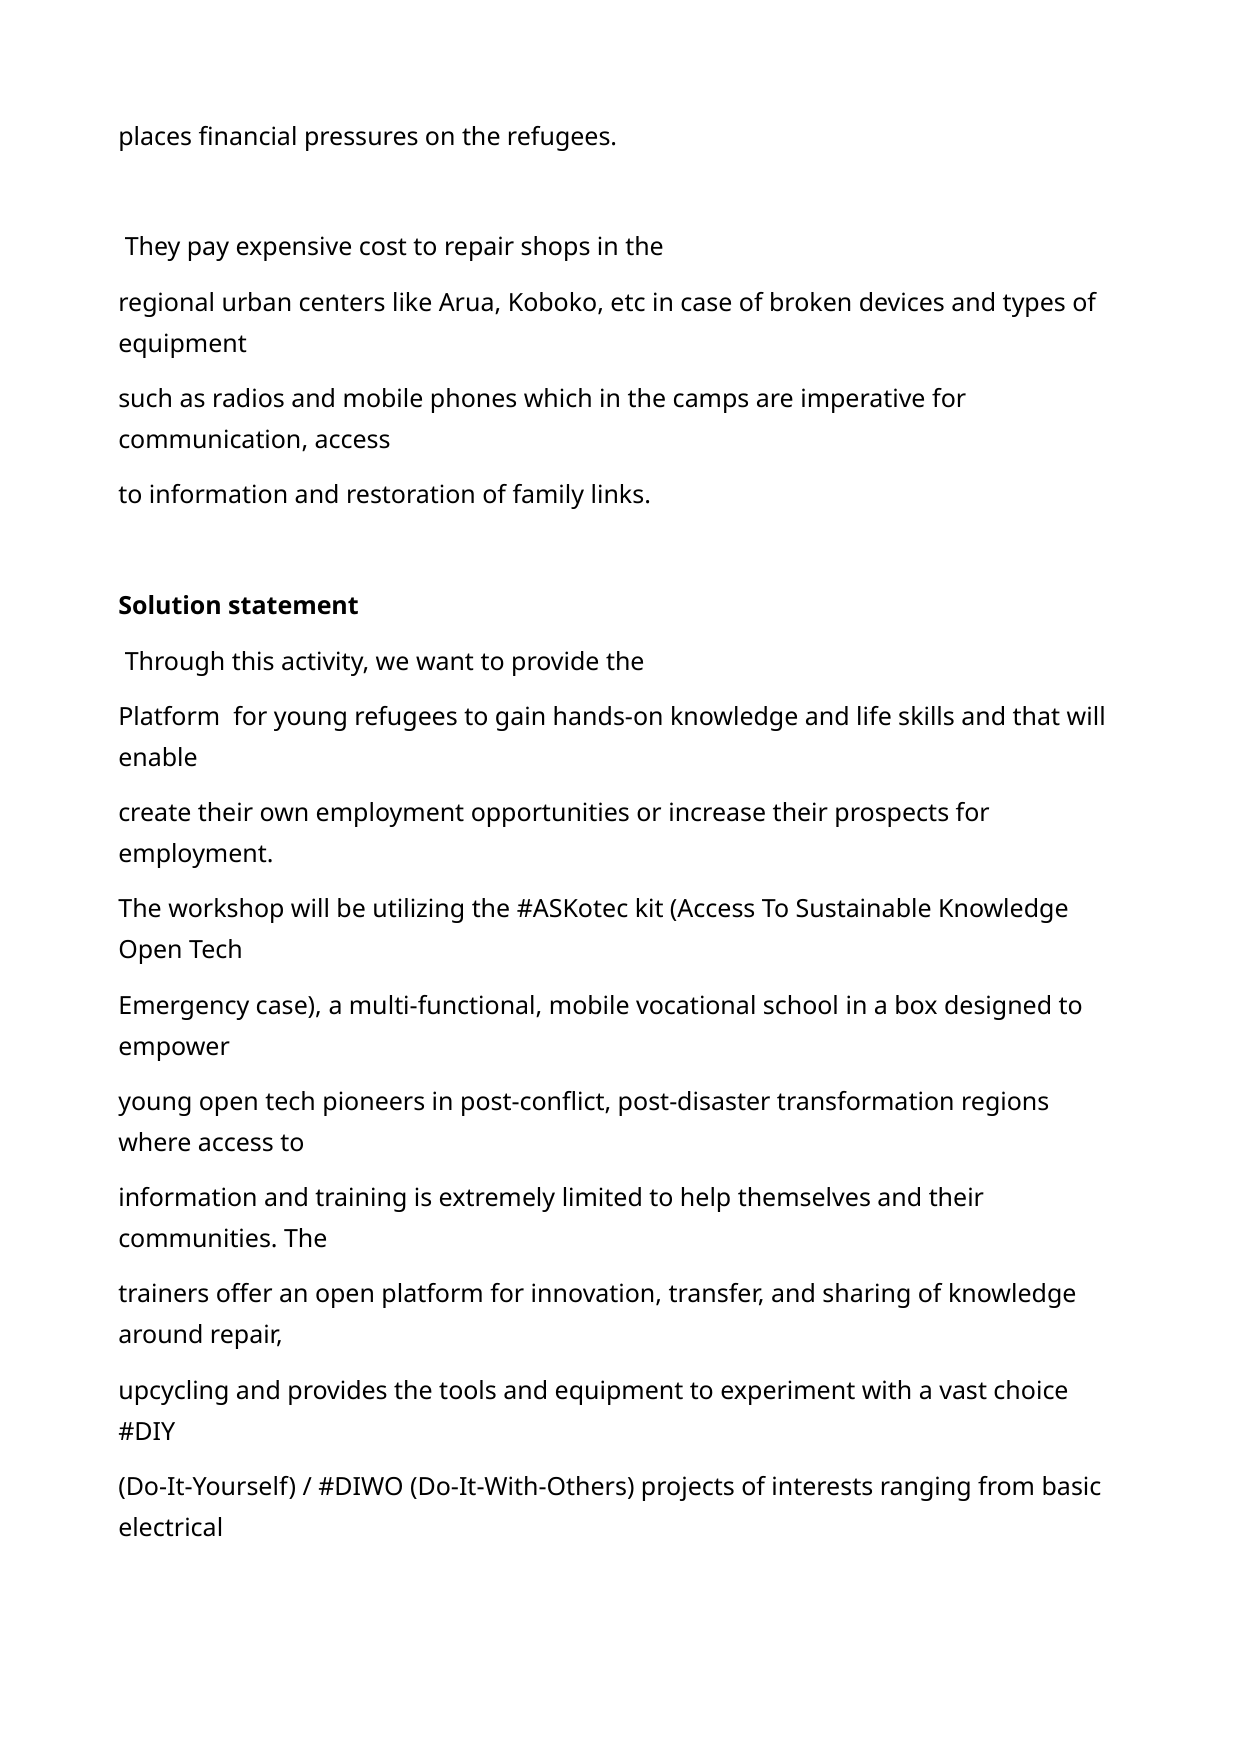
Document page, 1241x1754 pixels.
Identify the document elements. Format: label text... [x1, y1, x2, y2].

text (Do-It-Yourself) / #DIWO (Do-It-With-Others) projects of interests ranging from basic electrical [118, 1468, 1122, 1543]
text They pay expensive cost to repair shops in the [118, 229, 1122, 263]
text Platform ​ for young refugees to gain hands-on knowledge and life skills and that will enable [118, 698, 1122, 773]
text places financial pressures on the refugees. [118, 118, 1122, 152]
text upcycling and provides the tools and equipment to experiment with a vast choice #DIY [118, 1372, 1122, 1447]
text Emergency case), a multi-functional, mobile vocational school in a box designed to empower [118, 987, 1122, 1062]
text regional urban centers like Arua, Koboko, etc in case of broken devices and types of equipment [118, 284, 1122, 359]
text Through this activity, we want to provide the [118, 643, 1122, 677]
text The workshop will be utilizing the #ASKotec kit (Access To Sustainable Knowledge Open Tech [118, 891, 1122, 966]
text such as radios and mobile phones which in the camps are imperative for communication, access [118, 381, 1122, 456]
text Solution statement [118, 588, 1122, 622]
text young open tech pioneers in post-conflict, post-disaster transformation regions ​ where access to [118, 1083, 1122, 1158]
text information and training is extremely limited to help themselves and their communities. The [118, 1180, 1122, 1255]
text trainers offer an open platform for innovation, transfer, and sharing of knowledge around repair, [118, 1276, 1122, 1351]
text create their own employment opportunities or increase their prospects for employment. [118, 795, 1122, 870]
text to information and restoration of family links. [118, 477, 1122, 511]
